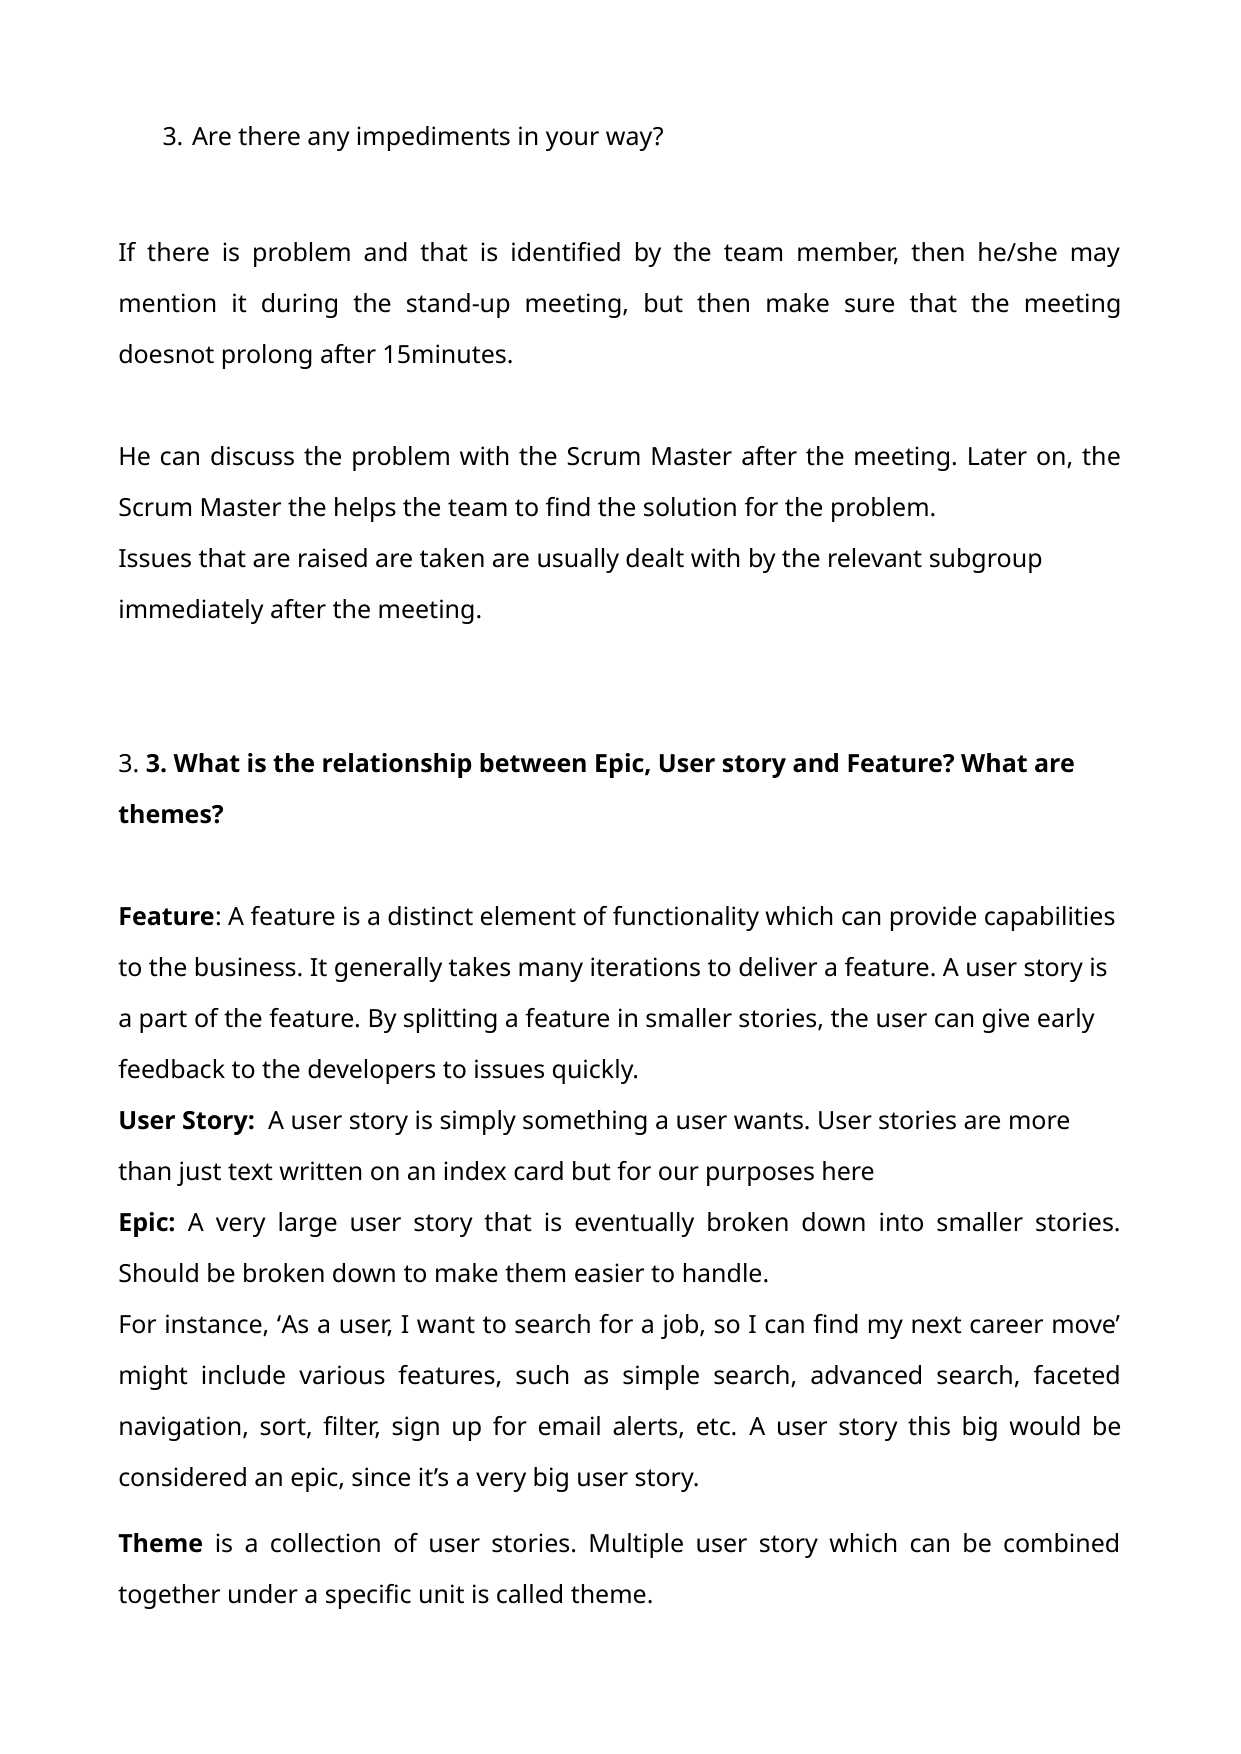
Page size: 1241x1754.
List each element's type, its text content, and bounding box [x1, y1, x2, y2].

text For instance, ‘As a user, I want to search for a job, so I can find my next career move’ might include various features, such as simple search, advanced search, faceted navigation, sort, filter, sign up for email alerts, etc. A user story this big would be considered an epic, since it’s a very big user story. [118, 1307, 1122, 1494]
text User Story: A user story is simply something a user wants. User stories are more than just text written on an index card but for our purposes here [118, 1102, 1122, 1188]
text If there is problem and that is identified by the team member, then he/she may mention it during the stand-up meeting, but then make sure that the meeting doesnot prolong after 15minutes. [118, 235, 1122, 371]
text Theme is a collection of user stories. Multiple user story which can be combined together under a specific unit is called theme. [118, 1525, 1122, 1611]
text 3. 3. What is the relationship between Epic, User story and Feature? What are themes? [118, 745, 1122, 830]
list Are there any impediments in your way? [162, 118, 1122, 152]
text He can discuss the problem with the Scrum Master after the meeting. Later on, the Scrum Master the helps the team to find the solution for the problem. [118, 439, 1122, 524]
text Issues that are raised are taken are usually dealt with by the relevant subgroup immediately after the meeting. [118, 541, 1122, 626]
text Feature: A feature is a distinct element of functionality which can provide capabilities to the business. It generally takes many iterations to deliver a feature. A user story is a part of the feature. By splitting a feature in smaller stories, the user can give early feedback to the developers to issues quickly. [118, 898, 1122, 1086]
text Epic: A very large user story that is eventually broken down into smaller stories. Should be broken down to make them easier to handle. [118, 1204, 1122, 1290]
